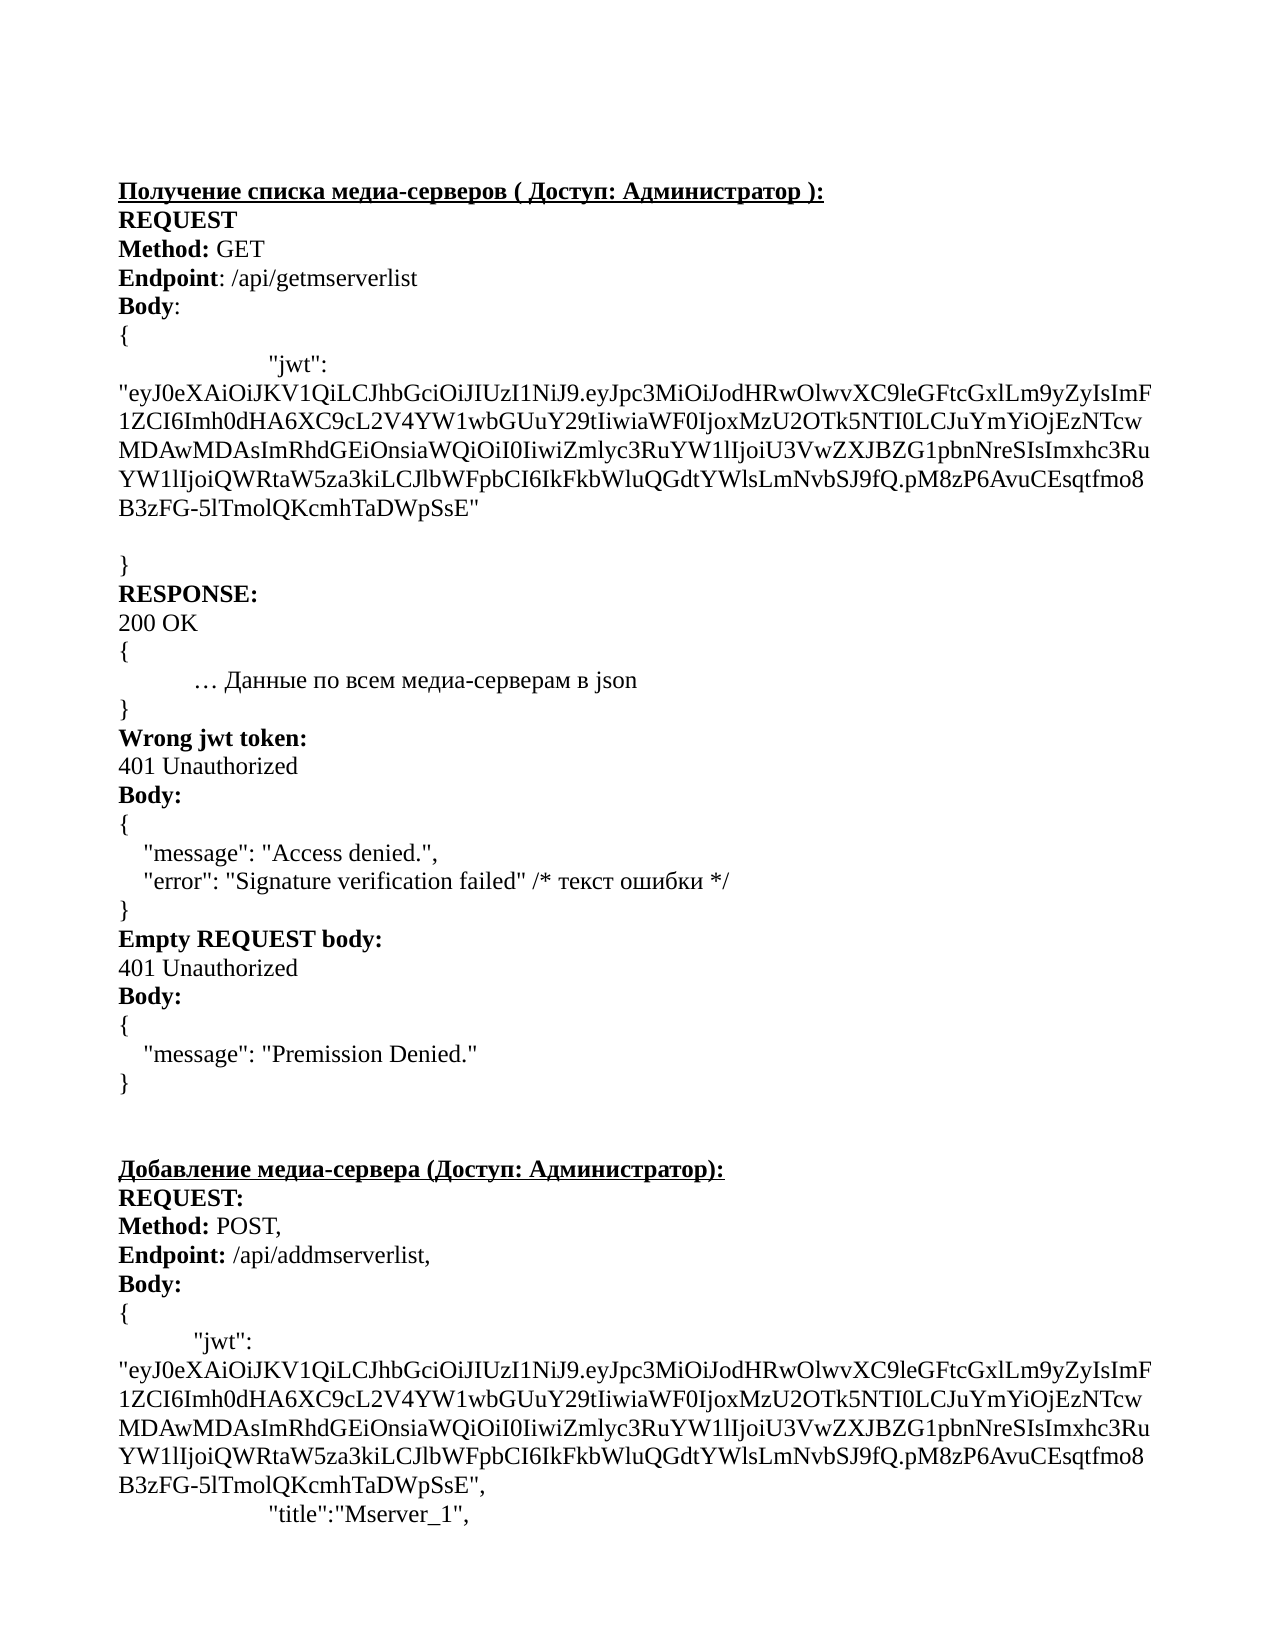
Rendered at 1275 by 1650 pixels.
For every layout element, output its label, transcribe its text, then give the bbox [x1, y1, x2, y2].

text } [118, 694, 1157, 723]
text Wrong jwt token: [118, 723, 1157, 751]
text { "message": "Access denied.", "error": "Signature verification failed" /* текст ошибки */ } [118, 809, 1157, 924]
text Body: [118, 1269, 1157, 1298]
text { "jwt": "eyJ0eXAiOiJKV1QiLCJhbGciOiJIUzI1NiJ9.eyJpc3MiOiJodHRwOlwvXC9leGFtcGxlLm9yZyIsImF1ZCI6Imh0dHA6XC9cL2V4YW1wbGUuY29tIiwiaWF0IjoxMzU2OTk5NTI0LCJuYmYiOjEzNTcwMDAwMDAsImRhdGEiOnsiaWQiOiI0IiwiZmlyc3RuYW1lIjoiU3VwZXJBZG1pbnNreSIsImxhc3RuYW1lIjoiQWRtaW5za3kiLCJlbWFpbCI6IkFkbWluQGdtYWlsLmNvbSJ9fQ.pM8zP6AvuCEsqtfmo8B3zFG-5lTmolQKcmhTaDWpSsE" [118, 320, 1157, 521]
text REQUEST [118, 205, 1157, 234]
text 401 Unauthorized [118, 751, 1157, 780]
text } [118, 521, 1157, 579]
text Добавление медиа-сервера (Доступ: Администратор): [118, 1154, 1157, 1183]
text Получение списка медиа-серверов ( Доступ: Администратор ): [118, 176, 1157, 205]
text RESPONSE: [118, 579, 1157, 608]
text 200 OK [118, 608, 1157, 636]
text Endpoint: /api/addmserverlist, [118, 1240, 1157, 1269]
text … Данные по всем медиа-серверам в json [118, 665, 1157, 694]
text Method: GET Endpoint: /api/getmserverlist [118, 234, 1157, 291]
text Body: [118, 780, 1157, 809]
text { [118, 636, 1157, 665]
text Body: [118, 291, 1157, 320]
text REQUEST: [118, 1183, 1157, 1211]
text Empty REQUEST body: [118, 924, 1157, 953]
text Method: POST, [118, 1211, 1157, 1240]
text { "message": "Premission Denied." } [118, 1010, 1157, 1096]
text Body: [118, 981, 1157, 1010]
text { [118, 1298, 1157, 1326]
text "jwt": "eyJ0eXAiOiJKV1QiLCJhbGciOiJIUzI1NiJ9.eyJpc3MiOiJodHRwOlwvXC9leGFtcGxlLm9yZyIsImF1ZCI6Imh0dHA6XC9cL2V4YW1wbGUuY29tIiwiaWF0IjoxMzU2OTk5NTI0LCJuYmYiOjEzNTcwMDAwMDAsImRhdGEiOnsiaWQiOiI0IiwiZmlyc3RuYW1lIjoiU3VwZXJBZG1pbnNreSIsImxhc3RuYW1lIjoiQWRtaW5za3kiLCJlbWFpbCI6IkFkbWluQGdtYWlsLmNvbSJ9fQ.pM8zP6AvuCEsqtfmo8B3zFG-5lTmolQKcmhTaDWpSsE", "title":"Mserver_1", [118, 1326, 1157, 1528]
text 401 Unauthorized [118, 953, 1157, 981]
